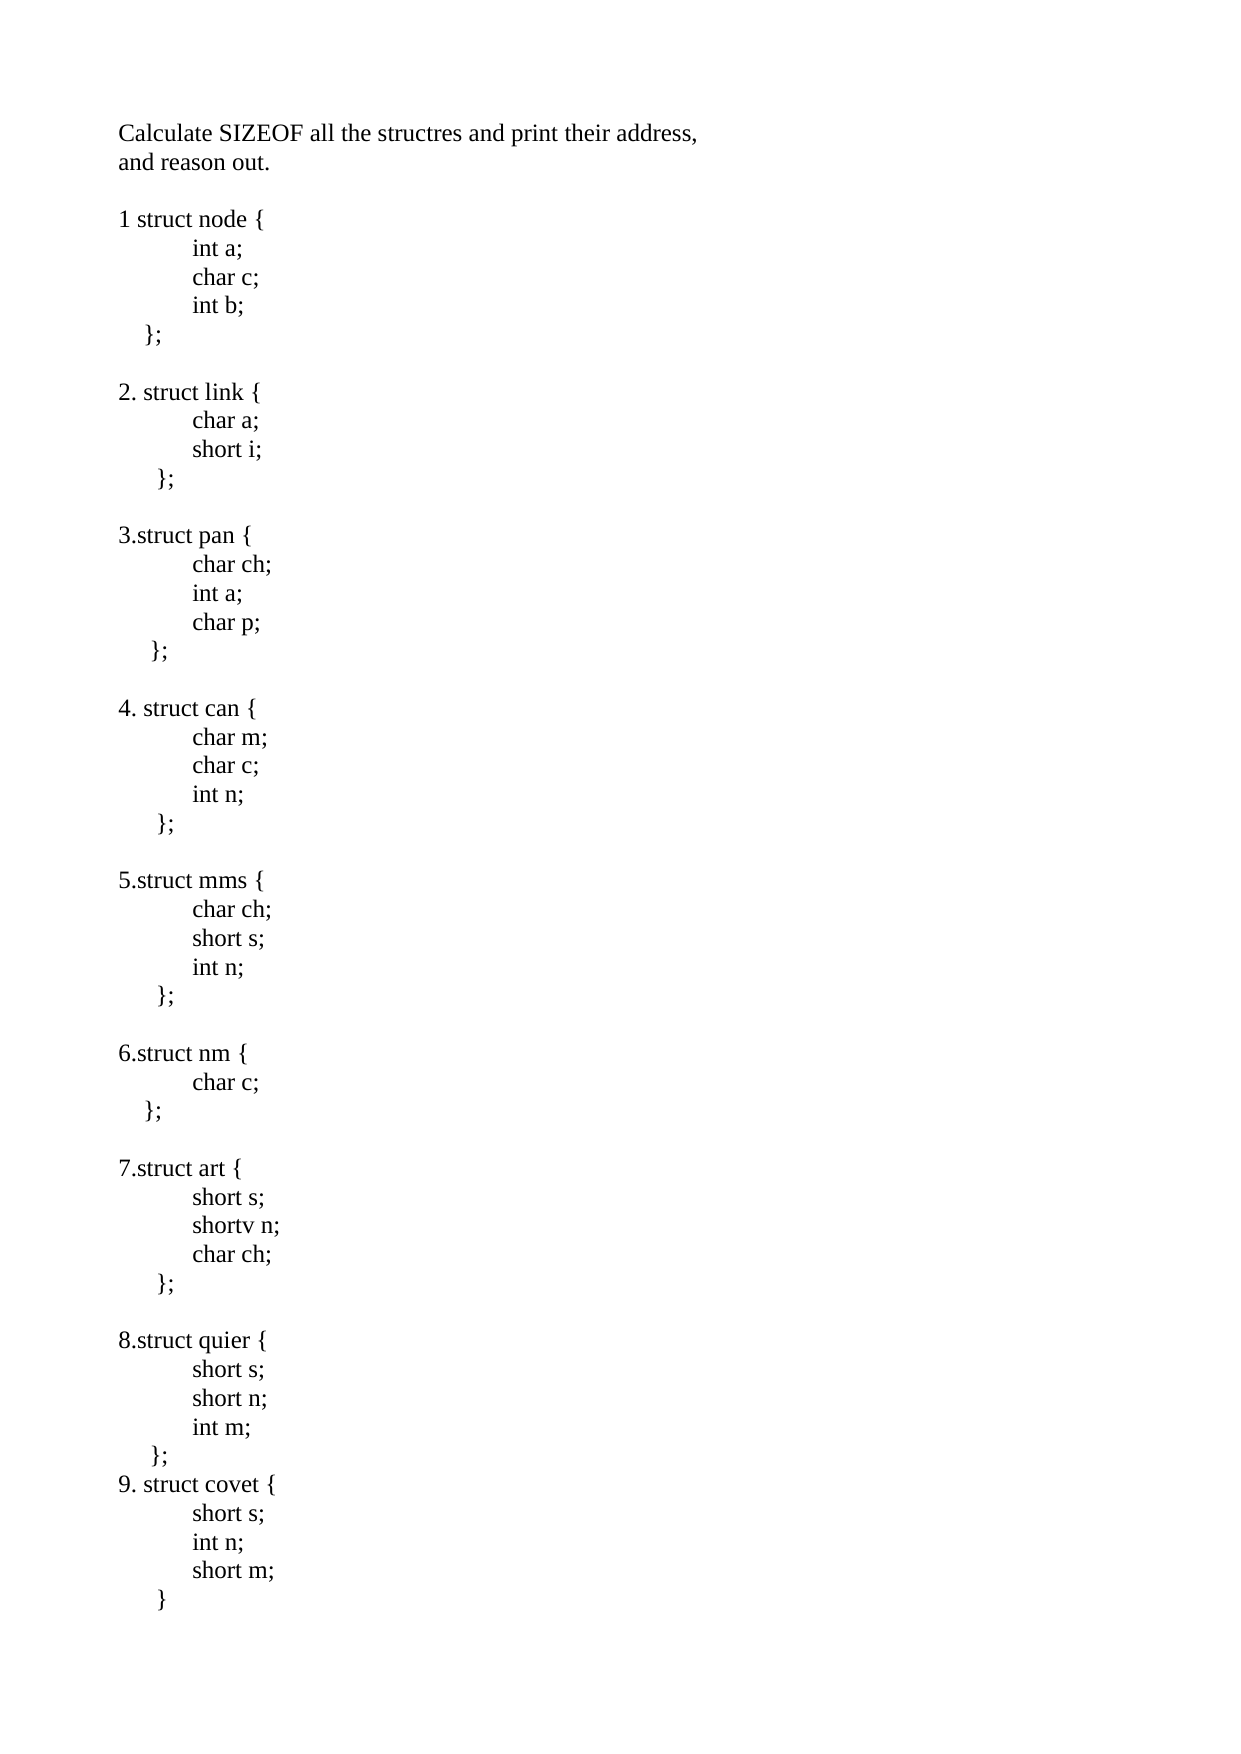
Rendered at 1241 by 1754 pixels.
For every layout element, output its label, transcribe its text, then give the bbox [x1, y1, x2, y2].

text } [118, 1584, 1122, 1613]
text }; [118, 808, 1122, 837]
text int n; [118, 952, 1122, 981]
text char c; [118, 262, 1122, 291]
text }; [118, 1096, 1122, 1124]
text short m; [118, 1556, 1122, 1584]
text 5.struct mms { [118, 866, 1122, 894]
text int a; [118, 233, 1122, 262]
text char ch; [118, 894, 1122, 923]
text int m; [118, 1412, 1122, 1441]
text }; [118, 463, 1122, 492]
text 9. struct covet { [118, 1469, 1122, 1498]
text 7.struct art { [118, 1153, 1122, 1182]
text 1 struct node { [118, 204, 1122, 233]
text char c; [118, 751, 1122, 779]
text 3.struct pan { [118, 521, 1122, 549]
text short s; [118, 1498, 1122, 1527]
text char ch; [118, 549, 1122, 578]
text short s; [118, 923, 1122, 952]
text short s; [118, 1182, 1122, 1211]
text short s; [118, 1354, 1122, 1383]
text char a; [118, 406, 1122, 434]
text int n; [118, 779, 1122, 808]
text shortv n; [118, 1211, 1122, 1239]
text }; [118, 319, 1122, 348]
text Calculate SIZEOF all the structres and print their address, [118, 118, 1122, 147]
text char m; [118, 722, 1122, 751]
text 2. struct link { [118, 377, 1122, 406]
text 6.struct nm { [118, 1038, 1122, 1067]
text }; [118, 1268, 1122, 1297]
text char p; [118, 607, 1122, 636]
text 8.struct quier { [118, 1326, 1122, 1354]
text 4. struct can { [118, 693, 1122, 722]
text char c; [118, 1067, 1122, 1096]
text short n; [118, 1383, 1122, 1412]
text }; [118, 636, 1122, 664]
text }; [118, 981, 1122, 1009]
text int n; [118, 1527, 1122, 1556]
text and reason out. [118, 147, 1122, 176]
text int a; [118, 578, 1122, 607]
text char ch; [118, 1239, 1122, 1268]
text }; [118, 1441, 1122, 1469]
text int b; [118, 291, 1122, 319]
text short i; [118, 434, 1122, 463]
